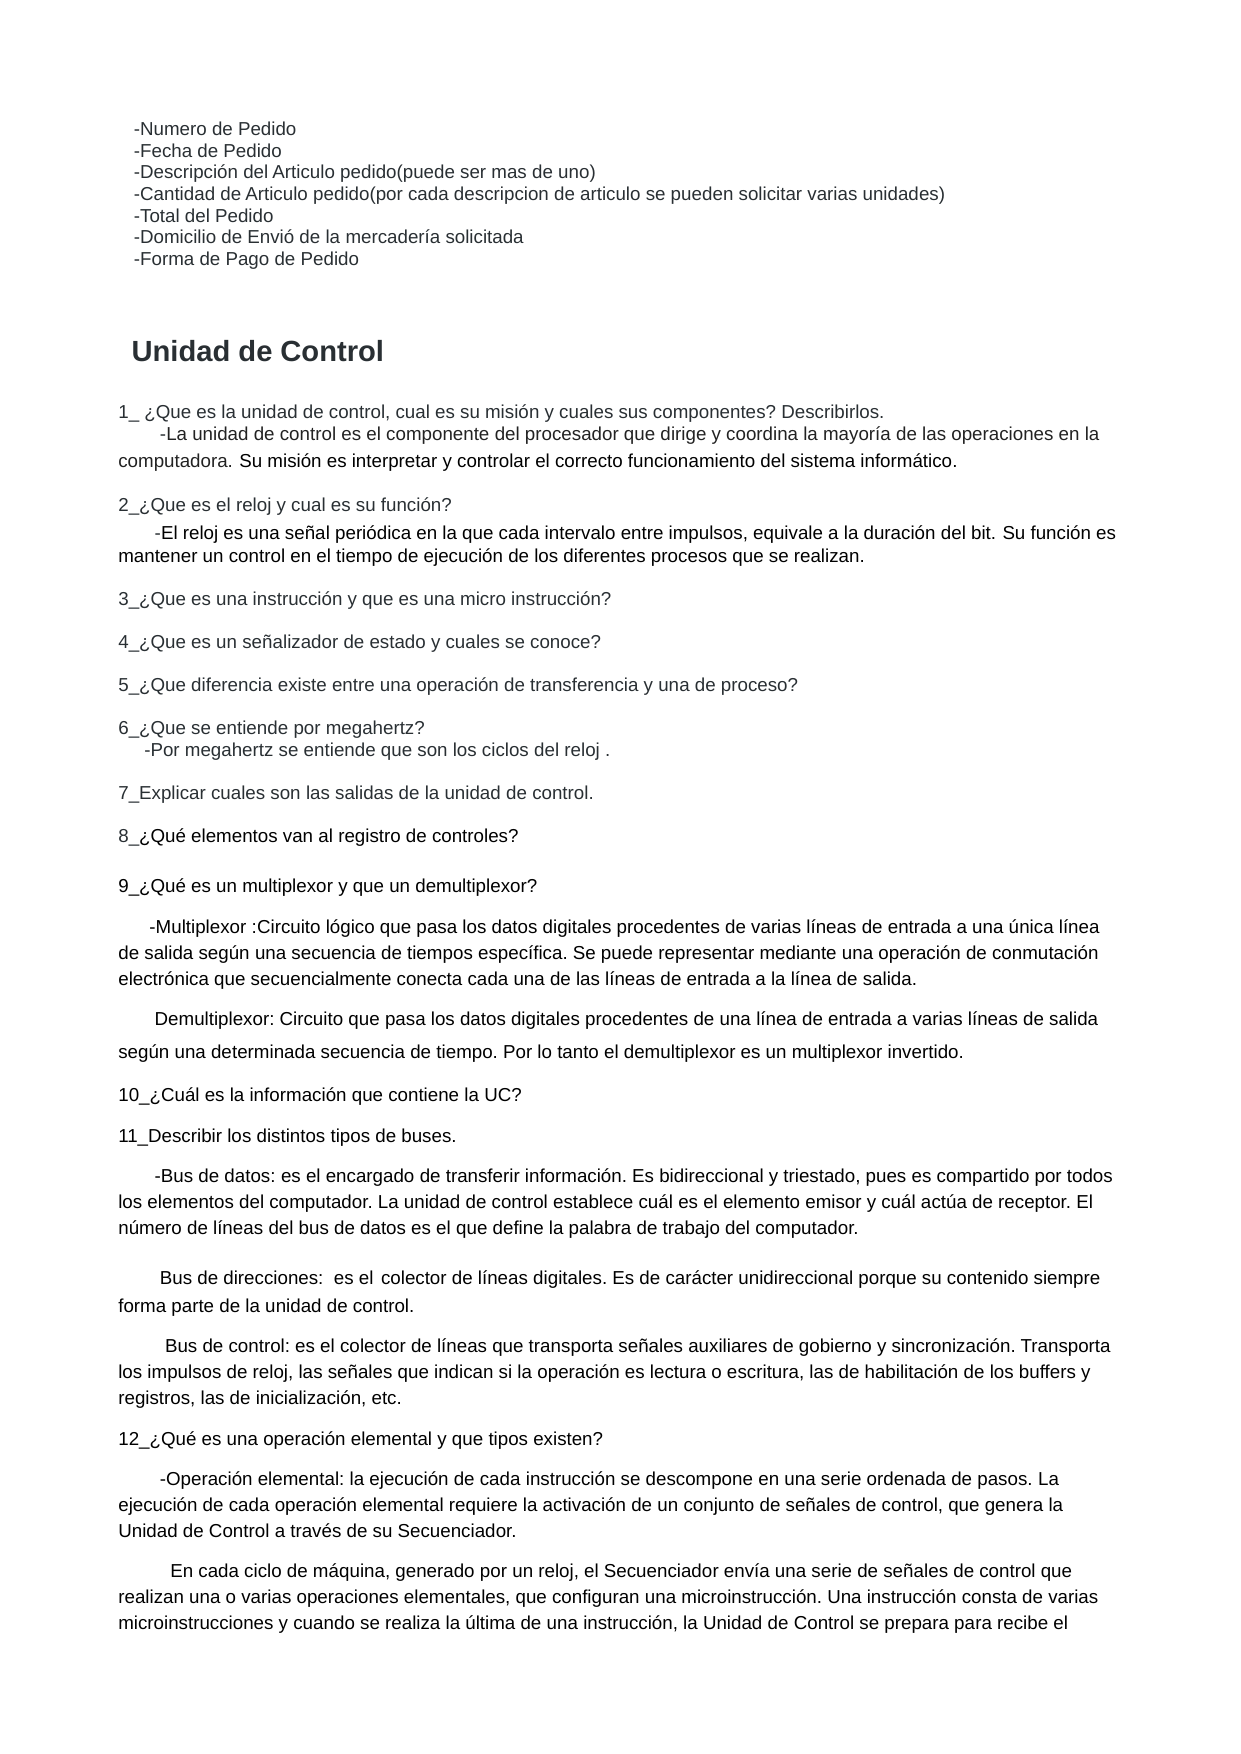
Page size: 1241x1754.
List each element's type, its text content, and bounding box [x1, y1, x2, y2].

text 4_¿Que es un señalizador de estado y cuales se conoce? [118, 631, 1122, 652]
text Unidad de Control [118, 334, 1122, 367]
text 9_¿Qué es un multiplexor y que un demultiplexor? [118, 875, 1122, 897]
text 2_¿Que es el reloj y cual es su función? [118, 494, 1122, 516]
text Bus de direcciones: es el colector de líneas digitales. Es de carácter unidireccional porque su contenido siempre forma parte de la unidad de control. [118, 1257, 1122, 1316]
text Demultiplexor: Circuito que pasa los datos digitales procedentes de una línea de entrada a varias líneas de salida según una determinada secuencia de tiempo. Por lo tanto el demultiplexor es un multiplexor invertido. [118, 1008, 1122, 1064]
text -Multiplexor :Circuito lógico que pasa los datos digitales procedentes de varias líneas de entrada a una única línea de salida según una secuencia de tiempos específica. Se puede representar mediante una operación de conmutación electrónica que secuencialmente conecta cada una de las líneas de entrada a la línea de salida. [118, 916, 1122, 989]
text -Operación elemental: la ejecución de cada instrucción se descompone en una serie ordenada de pasos. La ejecución de cada operación elemental requiere la activación de un conjunto de señales de control, que genera la Unidad de Control a través de su Secuenciador. [118, 1468, 1122, 1541]
text 5_¿Que diferencia existe entre una operación de transferencia y una de proceso? [118, 674, 1122, 696]
text 7_Explicar cuales son las salidas de la unidad de control. [118, 782, 1122, 803]
text 8_¿Qué elementos van al registro de controles? [118, 825, 1122, 846]
text 10_¿Cuál es la información que contiene la UC? [118, 1084, 1122, 1106]
text 11_Describir los distintos tipos de buses. [118, 1124, 1122, 1146]
text -Domicilio de Envió de la mercadería solicitada [118, 226, 1122, 247]
text 6_¿Que se entiende por megahertz? [118, 717, 1122, 739]
text -Forma de Pago de Pedido [118, 247, 1122, 269]
text -Cantidad de Articulo pedido(por cada descripcion de articulo se pueden solicitar varias unidades) [118, 183, 1122, 204]
text -Numero de Pedido [118, 118, 1122, 140]
text -Descripción del Articulo pedido(puede ser mas de uno) [118, 161, 1122, 183]
text -Por megahertz se entiende que son los ciclos del reloj . [118, 739, 1122, 760]
text Bus de control: es el colector de líneas que transporta señales auxiliares de gobierno y sincronización. Transporta los impulsos de reloj, las señales que indican si la operación es lectura o escritura, las de habilitación de los buffers y registros, las de inicialización, etc. [118, 1335, 1122, 1408]
text -El reloj es una señal periódica en la que cada intervalo entre impulsos, equivale a la duración del bit. Su función es mantener un control en el tiempo de ejecución de los diferentes procesos que se realizan. [118, 516, 1122, 566]
text -La unidad de control es el componente del procesador que dirige y coordina la mayoría de las operaciones en la computadora. Su misión es interpretar y controlar el correcto funcionamiento del sistema informático. [118, 422, 1122, 473]
text -Bus de datos: es el encargado de transferir información. Es bidireccional y triestado, pues es compartido por todos los elementos del computador. La unidad de control establece cuál es el elemento emisor y cuál actúa de receptor. El número de líneas del bus de datos es el que define la palabra de trabajo del computador. [118, 1165, 1122, 1238]
text -Total del Pedido [118, 204, 1122, 226]
text -Fecha de Pedido [118, 140, 1122, 161]
text 3_¿Que es una instrucción y que es una micro instrucción? [118, 588, 1122, 609]
text 12_¿Qué es una operación elemental y que tipos existen? [118, 1427, 1122, 1449]
text En cada ciclo de máquina, generado por un reloj, el Secuenciador envía una serie de señales de control que realizan una o varias operaciones elementales, que configuran una microinstrucción. Una instrucción consta de varias microinstrucciones y cuando se realiza la última de una instrucción, la Unidad de Control se prepara para recibe el [118, 1560, 1122, 1633]
text 1_ ¿Que es la unidad de control, cual es su misión y cuales sus componentes? Describirlos. [118, 401, 1122, 422]
